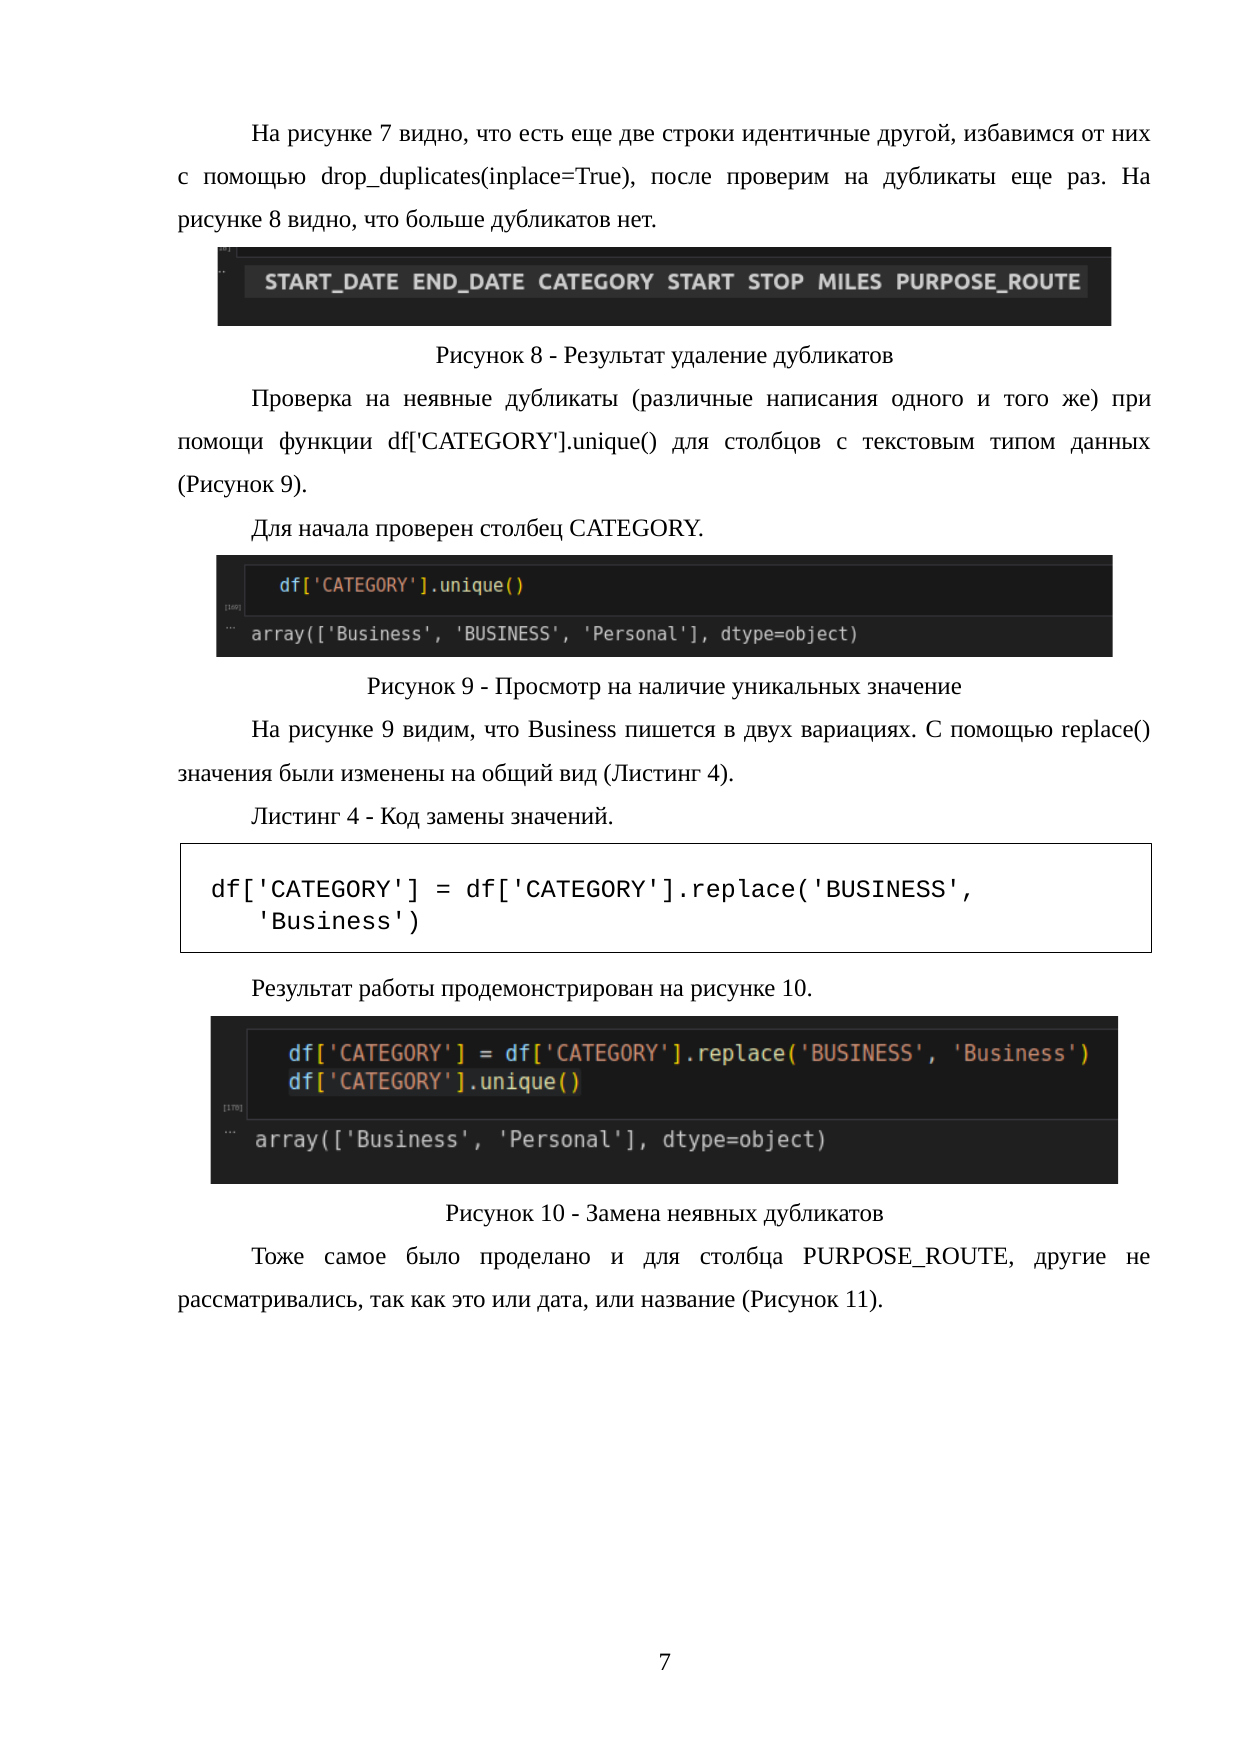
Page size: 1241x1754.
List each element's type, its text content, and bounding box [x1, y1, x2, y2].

text На рисунке 9 видим, что Business пишется в двух вариациях. С помощью replace() значения были изменены на общий вид (Листинг 4). [177, 714, 1152, 786]
text Рисунок 9 - Просмотр на наличие уникальных значение [177, 556, 1152, 700]
picture [216, 555, 1113, 657]
picture [217, 247, 1112, 326]
text Проверка на неявные дубликаты (различные написания одного и того же) при помощи функции df['CATEGORY'].unique() для столбцов с текстовым типом данных (Рисунок 9). [177, 383, 1152, 498]
text Рисунок 10 - Замена неявных дубликатов [177, 1016, 1152, 1227]
text Результат работы продемонстрирован на рисунке 10. [177, 973, 1152, 1002]
text Тоже самое было проделано и для столбца PURPOSE_ROUTE, другие не рассматривались, так как это или дата, или название (Рисунок 11). [177, 1241, 1152, 1313]
text Листинг 4 - Код замены значений. [177, 801, 1152, 829]
picture [210, 1016, 1119, 1184]
text Рисунок 8 - Результат удаление дубликатов [177, 247, 1152, 369]
text Для начала проверен столбец CATEGORY. [177, 513, 1152, 541]
text На рисунке 7 видно, что есть еще две строки идентичные другой, избавимся от них с помощью drop_duplicates(inplace=True), после проверим на дубликаты еще раз. На рисунке 8 видно, что больше дубликатов нет. [177, 118, 1152, 233]
